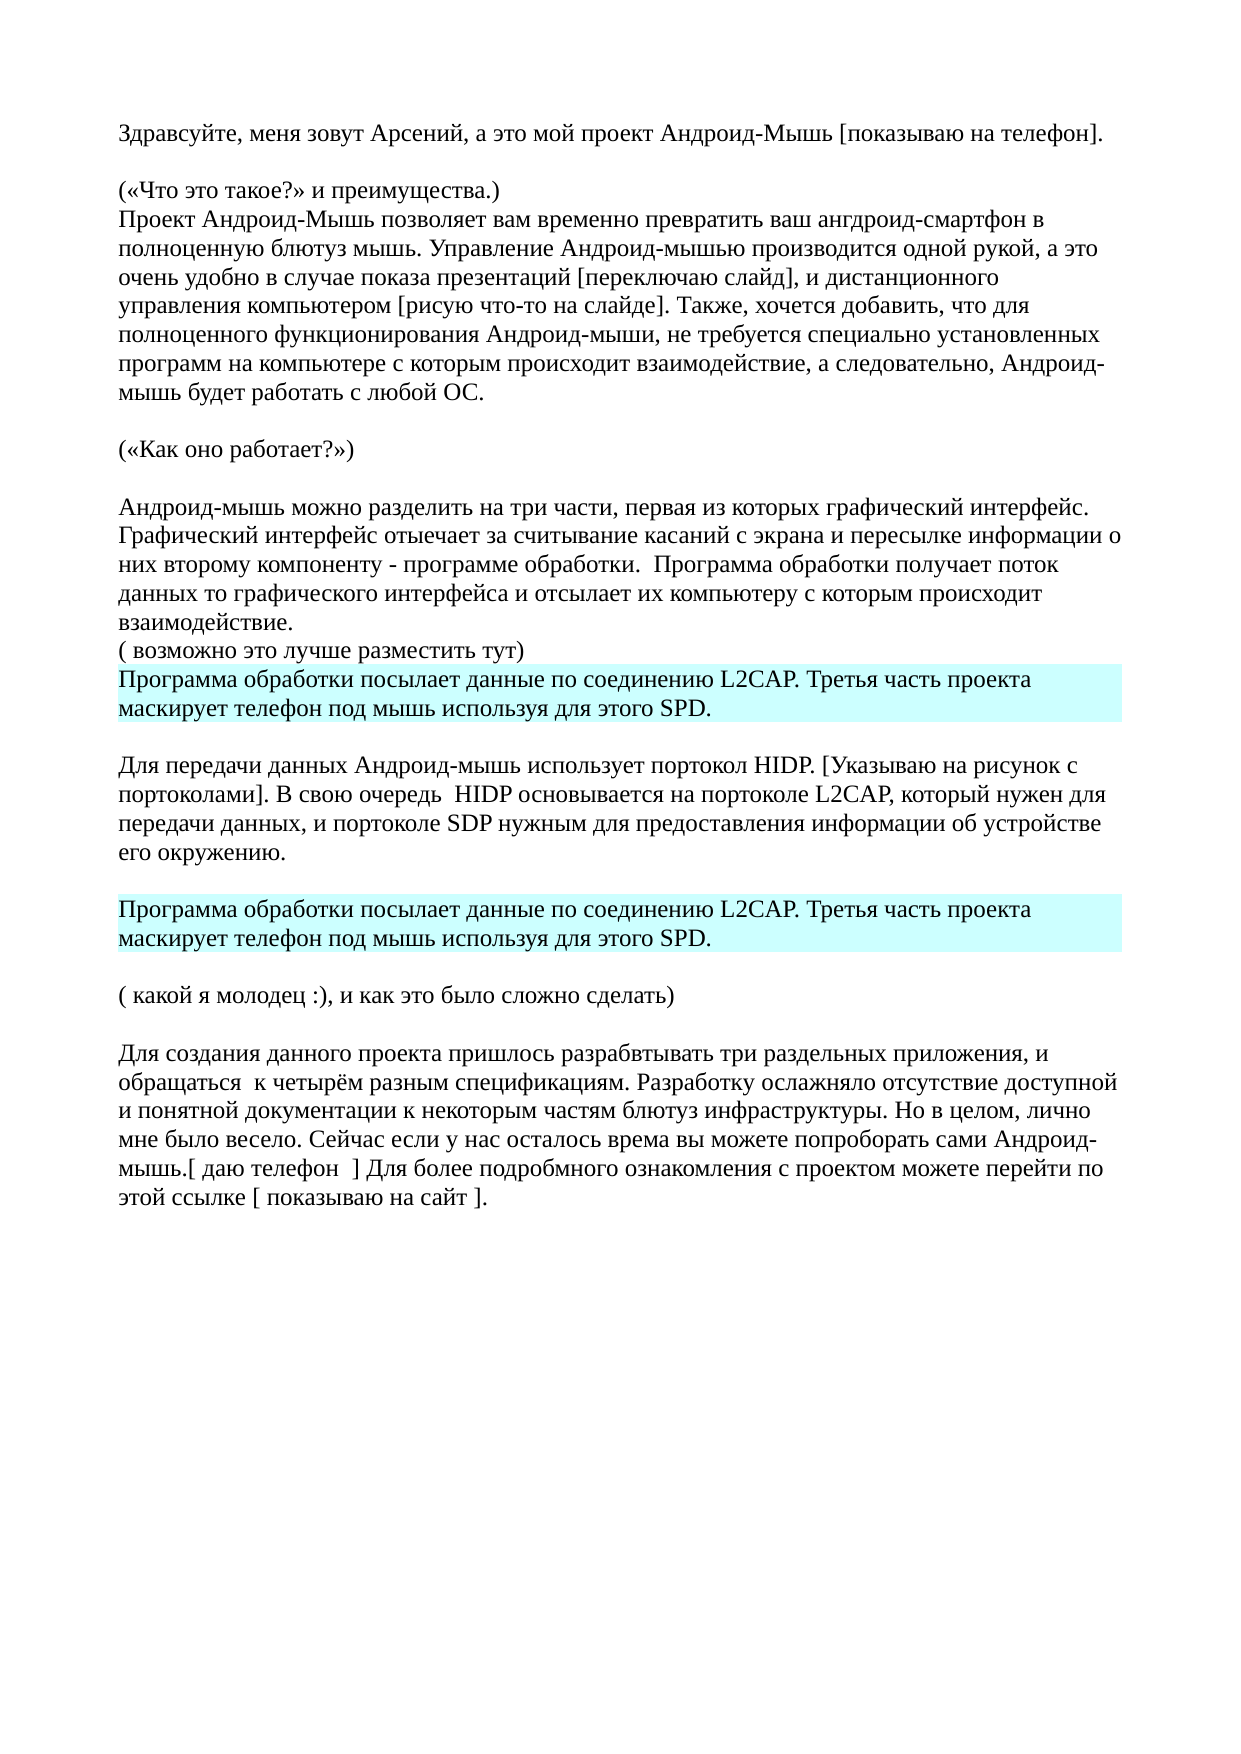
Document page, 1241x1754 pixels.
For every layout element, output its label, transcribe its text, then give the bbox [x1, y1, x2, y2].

text Программа обработки посылает данные по соединению L2CAP. Третья часть проекта маскирует телефон под мышь используя для этого SPD. [118, 894, 1122, 952]
text Графический интерфейс отыечает за считывание касаний с экрана и пересылке информации о них второму компоненту - программе обработки. Программа обработки получает поток данных то графического интерфейса и отсылает их компьютеру с которым происходит взаимодействие. [118, 521, 1122, 636]
text Андроид-мышь можно разделить на три части, первая из которых графический интерфейс. [118, 492, 1122, 521]
text Программа обработки посылает данные по соединению L2CAP. Третья часть проекта маскирует телефон под мышь используя для этого SPD. [118, 664, 1122, 722]
text («Что это такое?» и преимущества.) [118, 176, 1122, 204]
text Для создания данного проекта пришлось разрабвтывать три раздельных приложения, и обращаться к четырём разным спецификациям. Разработку ослажняло отсутствие доступной и понятной документации к некоторым частям блютуз инфраструктуры. Но в целом, лично мне было весело. Сейчас если у нас осталось врема вы можете попроборать сами Андроид-мышь.[ даю телефон ] Для более подробмного ознакомления с проектом можете перейти по этой ссылке [ показываю на сайт ]. [118, 1038, 1122, 1211]
text ( возможно это лучше разместить тут) [118, 636, 1122, 664]
text ( какой я молодец :), и как это было сложно сделать) [118, 981, 1122, 1009]
text Здравсуйте, меня зовут Арсений, а это мой проект Андроид-Мышь [показываю на телефон]. [118, 118, 1122, 147]
text Проект Андроид-Мышь позволяет вам временно превратить ваш ангдроид-смартфон в полноценную блютуз мышь. Управление Андроид-мышью производится одной рукой, а это очень удобно в случае показа презентаций [переключаю слайд], и дистанционного управления компьютером [рисую что-то на слайде]. Также, хочется добавить, что для полноценного функционирования Андроид-мыши, не требуется специально установленных программ на компьютере с которым происходит взаимодействие, а следовательно, Андроид-мышь будет работать с любой ОС. [118, 204, 1122, 406]
text («Как оно работает?») [118, 434, 1122, 463]
text Для передачи данных Андроид-мышь использует портокол HIDP. [Указываю на рисунок с портоколами]. В свою очередь HIDP основывается на портоколе L2CAP, который нужен для передачи данных, и портоколе SDP нужным для предоставления информации об устройстве его окружению. [118, 751, 1122, 866]
